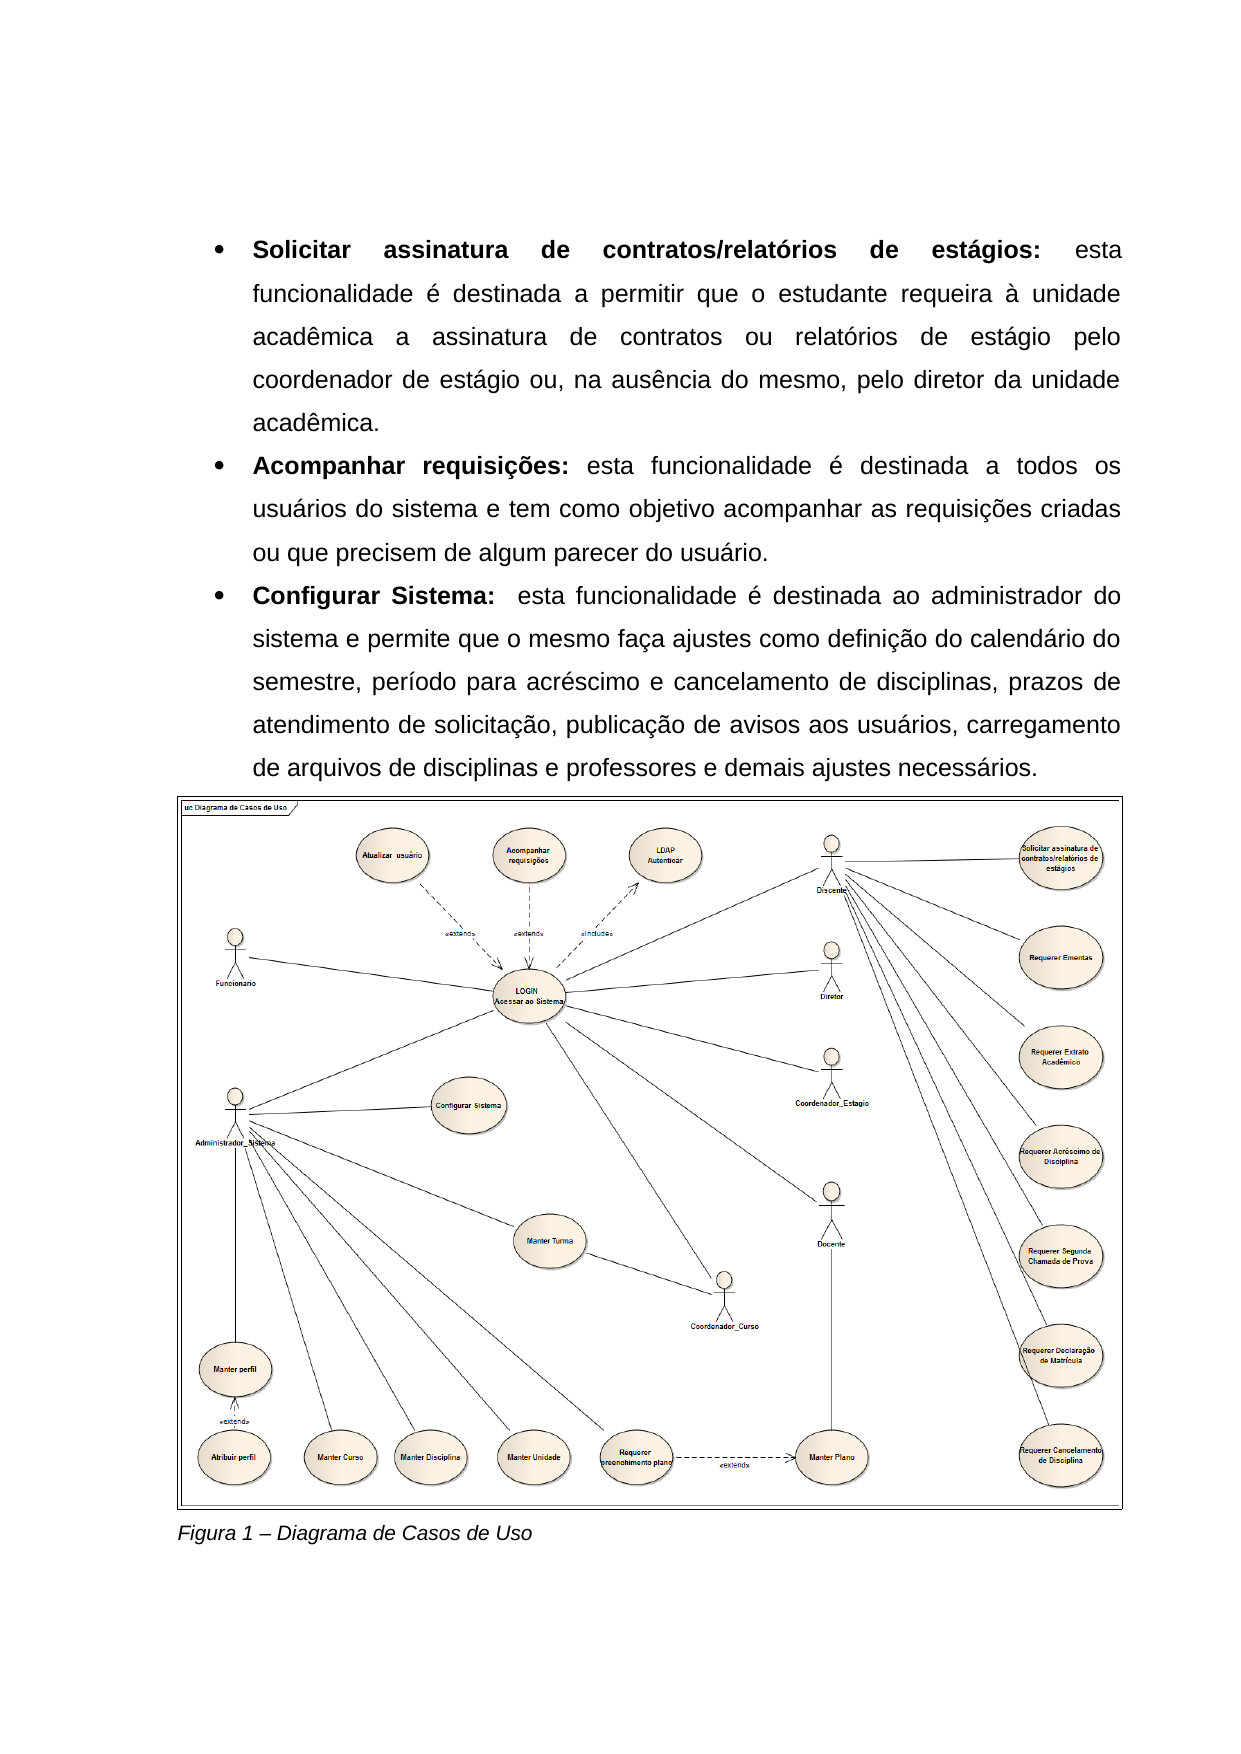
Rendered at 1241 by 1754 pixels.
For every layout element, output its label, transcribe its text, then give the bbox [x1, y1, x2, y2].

list Solicitar assinatura de contratos/relatórios de estágios: esta funcionalidade é destinada a permitir que o estudante requeira à unidade acadêmica a assinatura de contratos ou relatórios de estágio pelo coordenador de estágio ou, na ausência do mesmo, pelo diretor da unidade acadêmica. [215, 235, 1122, 437]
list Acompanhar requisições: esta funcionalidade é destinada a todos os usuários do sistema e tem como objetivo acompanhar as requisições criadas ou que precisem de algum parecer do usuário. [215, 451, 1122, 566]
list Configurar Sistema: esta funcionalidade é destinada ao administrador do sistema e permite que o mesmo faça ajustes como definição do calendário do semestre, período para acréscimo e cancelamento de disciplinas, prazos de atendimento de solicitação, publicação de avisos aos usuários, carregamento de arquivos de disciplinas e professores e demais ajustes necessários. [215, 581, 1122, 782]
picture [180, 799, 1119, 1506]
text Figura 1 – Diagrama de Casos de Uso [177, 1510, 1122, 1544]
text [178, 797, 1122, 1509]
